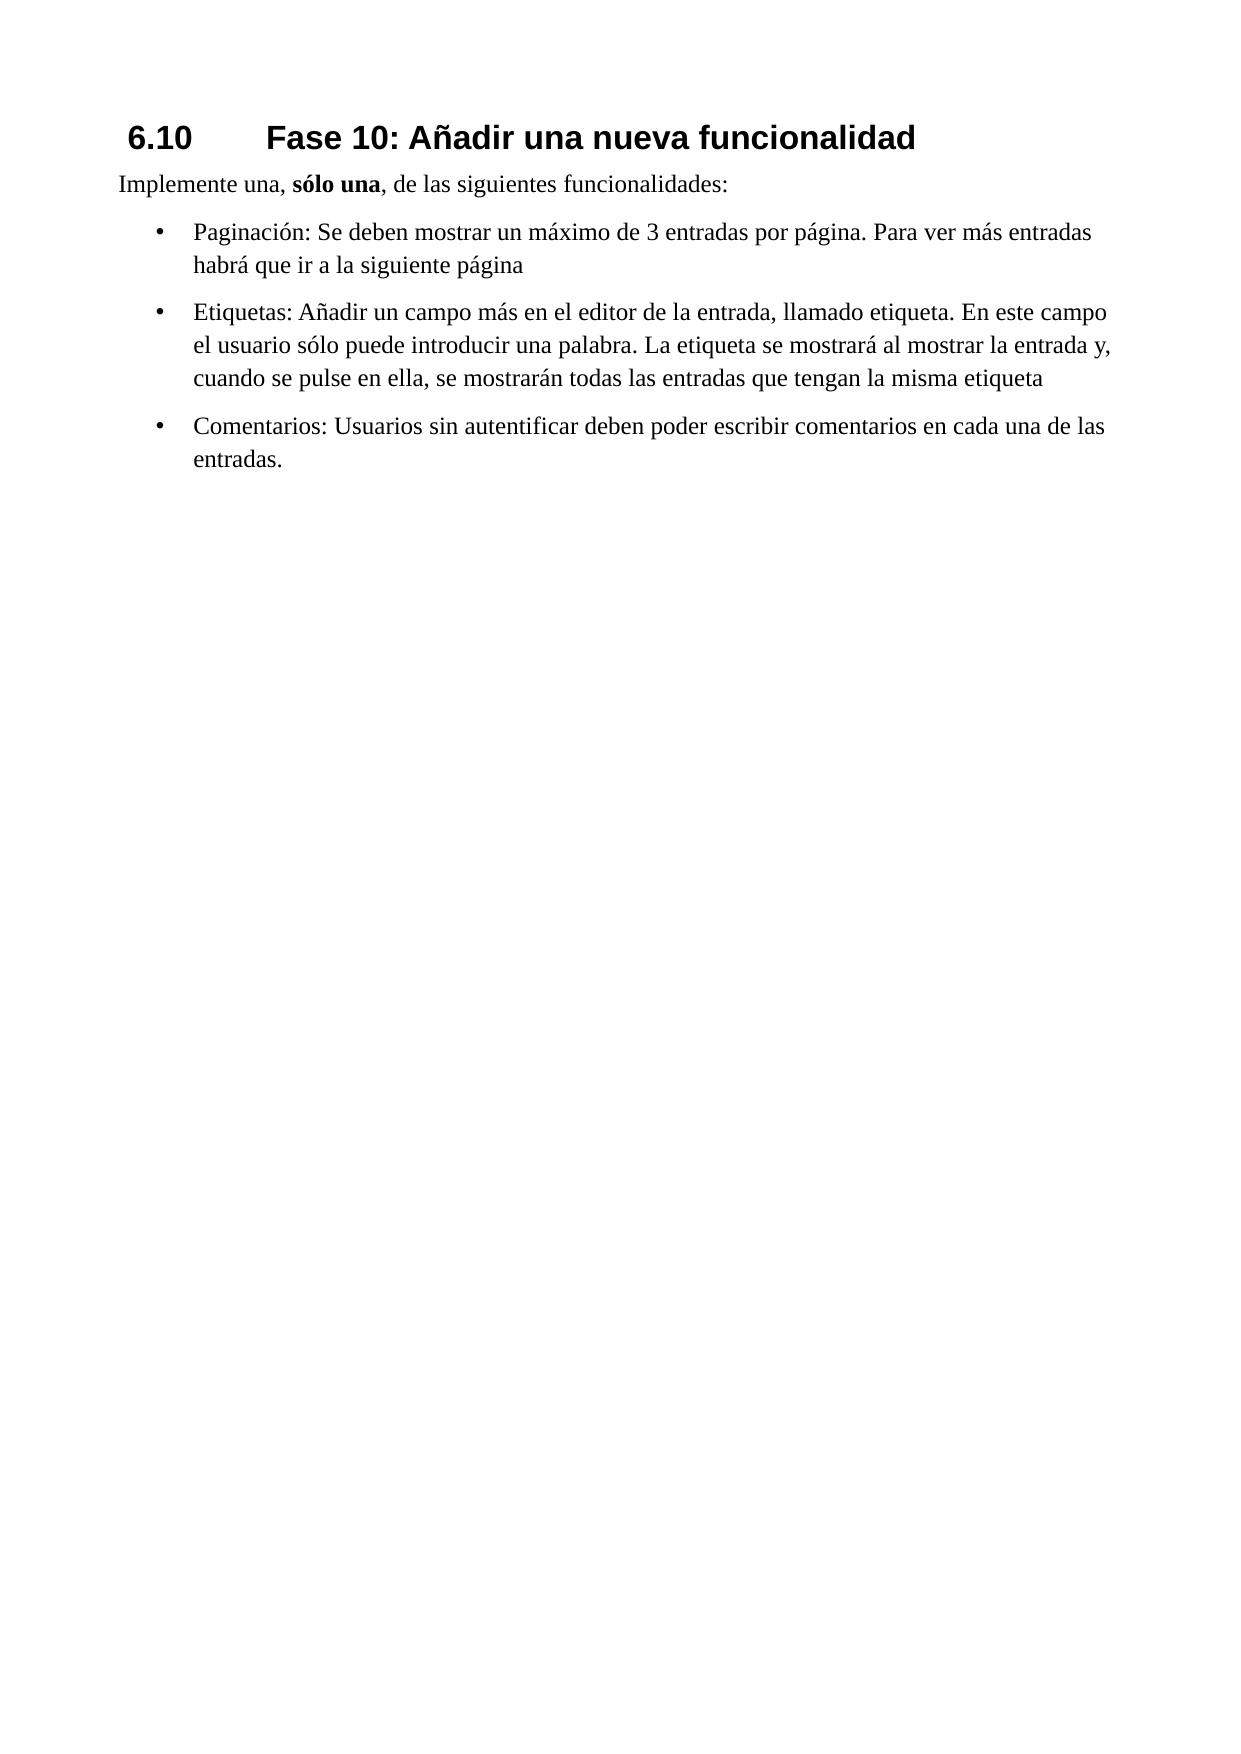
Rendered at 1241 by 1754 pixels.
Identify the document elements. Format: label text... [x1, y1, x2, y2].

subtitle Fase 10: Añadir una nueva funcionalidad [118, 118, 1122, 157]
text Implemente una, sólo una, de las siguientes funcionalidades: [118, 169, 1122, 198]
list Comentarios: Usuarios sin autentificar deben poder escribir comentarios en cada una de las entradas. [156, 411, 1122, 473]
list Paginación: Se deben mostrar un máximo de 3 entradas por página. Para ver más entradas habrá que ir a la siguiente página [156, 217, 1122, 279]
list Etiquetas: Añadir un campo más en el editor de la entrada, llamado etiqueta. En este campo el usuario sólo puede introducir una palabra. La etiqueta se mostrará al mostrar la entrada y, cuando se pulse en ella, se mostrarán todas las entradas que tengan la misma etiqueta [156, 297, 1122, 392]
